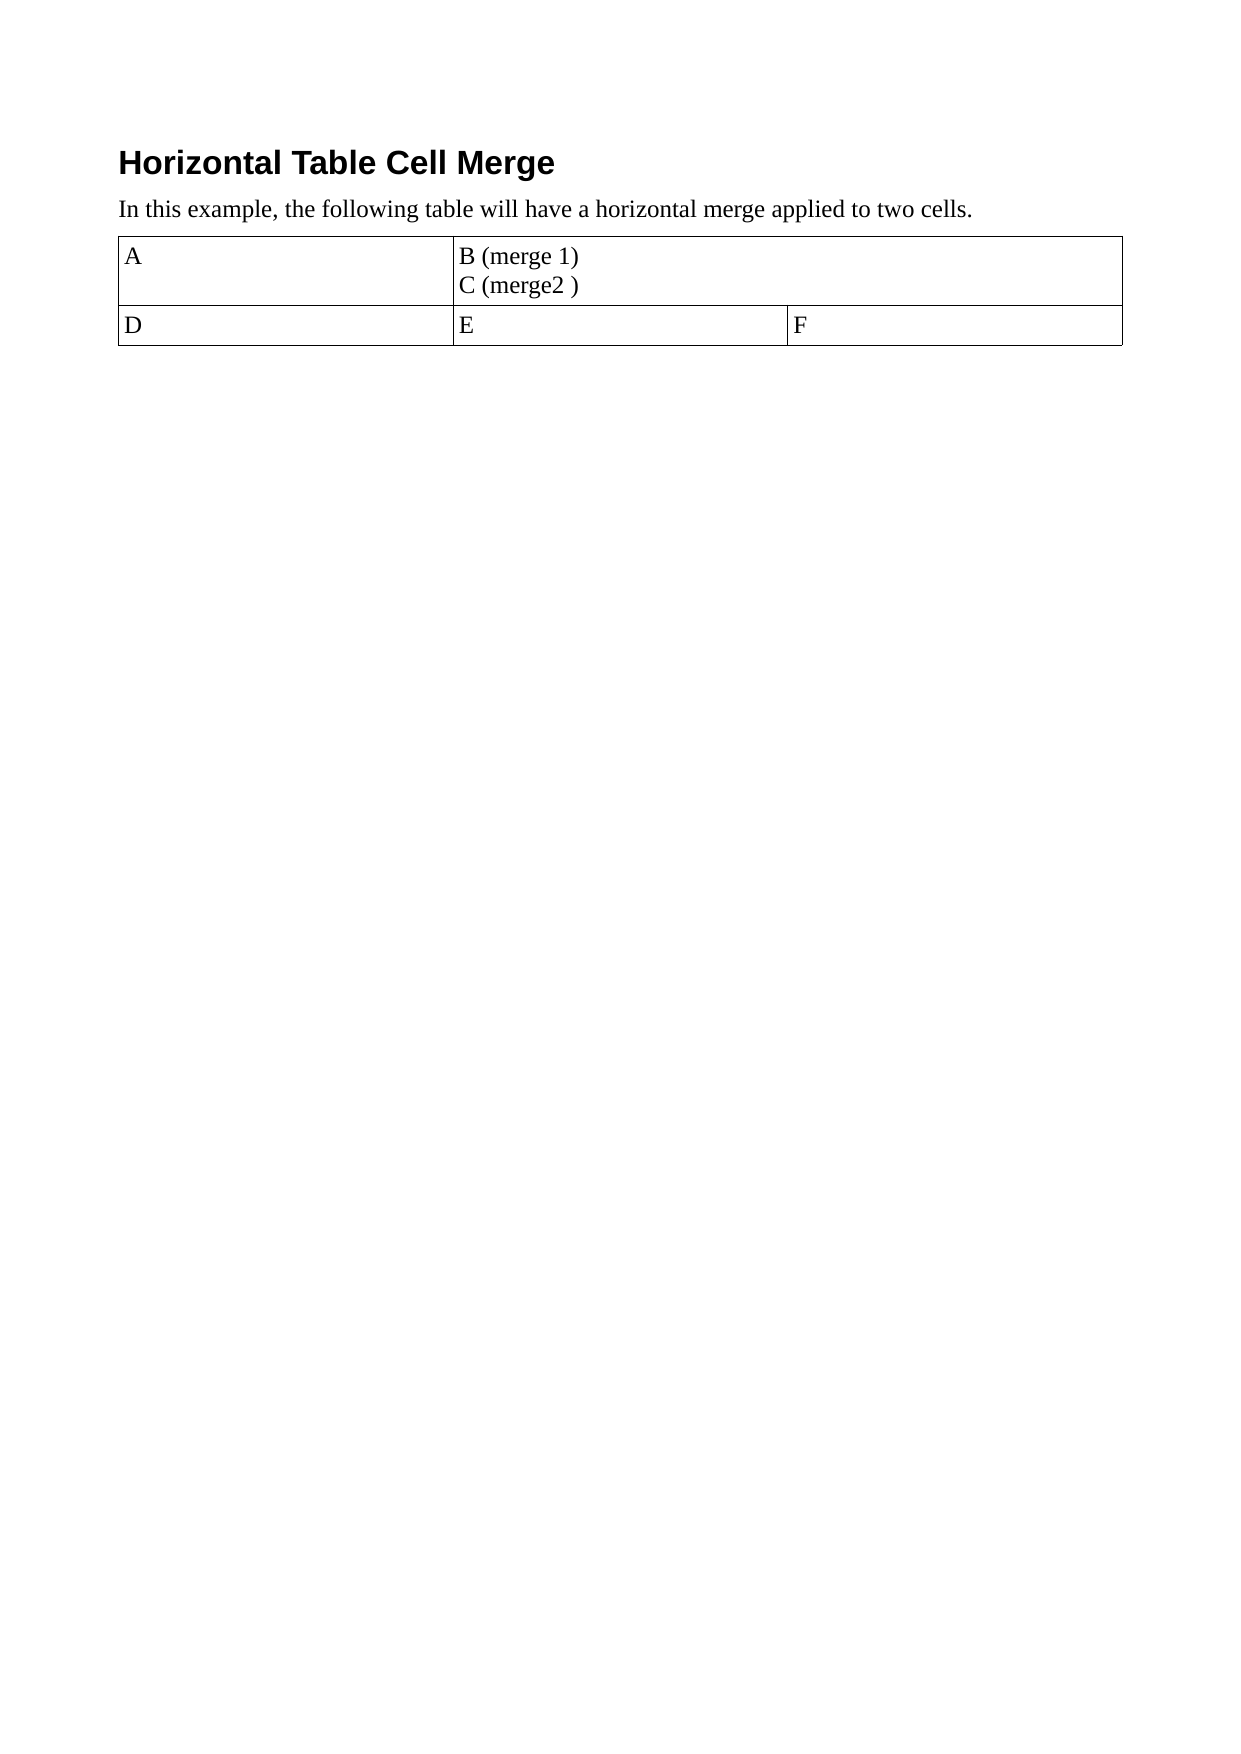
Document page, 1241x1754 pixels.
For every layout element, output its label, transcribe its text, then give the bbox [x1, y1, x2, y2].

table_header B (merge 1) C (merge2 ) [454, 237, 1122, 304]
table_cell D [119, 306, 453, 345]
subtitle Horizontal Table Cell Merge [118, 143, 1122, 182]
text In this example, the following table will have a horizontal merge applied to two cells. [118, 194, 1122, 223]
table_cell E [454, 306, 787, 345]
table_cell F [788, 306, 1122, 345]
table_header A [119, 237, 453, 304]
